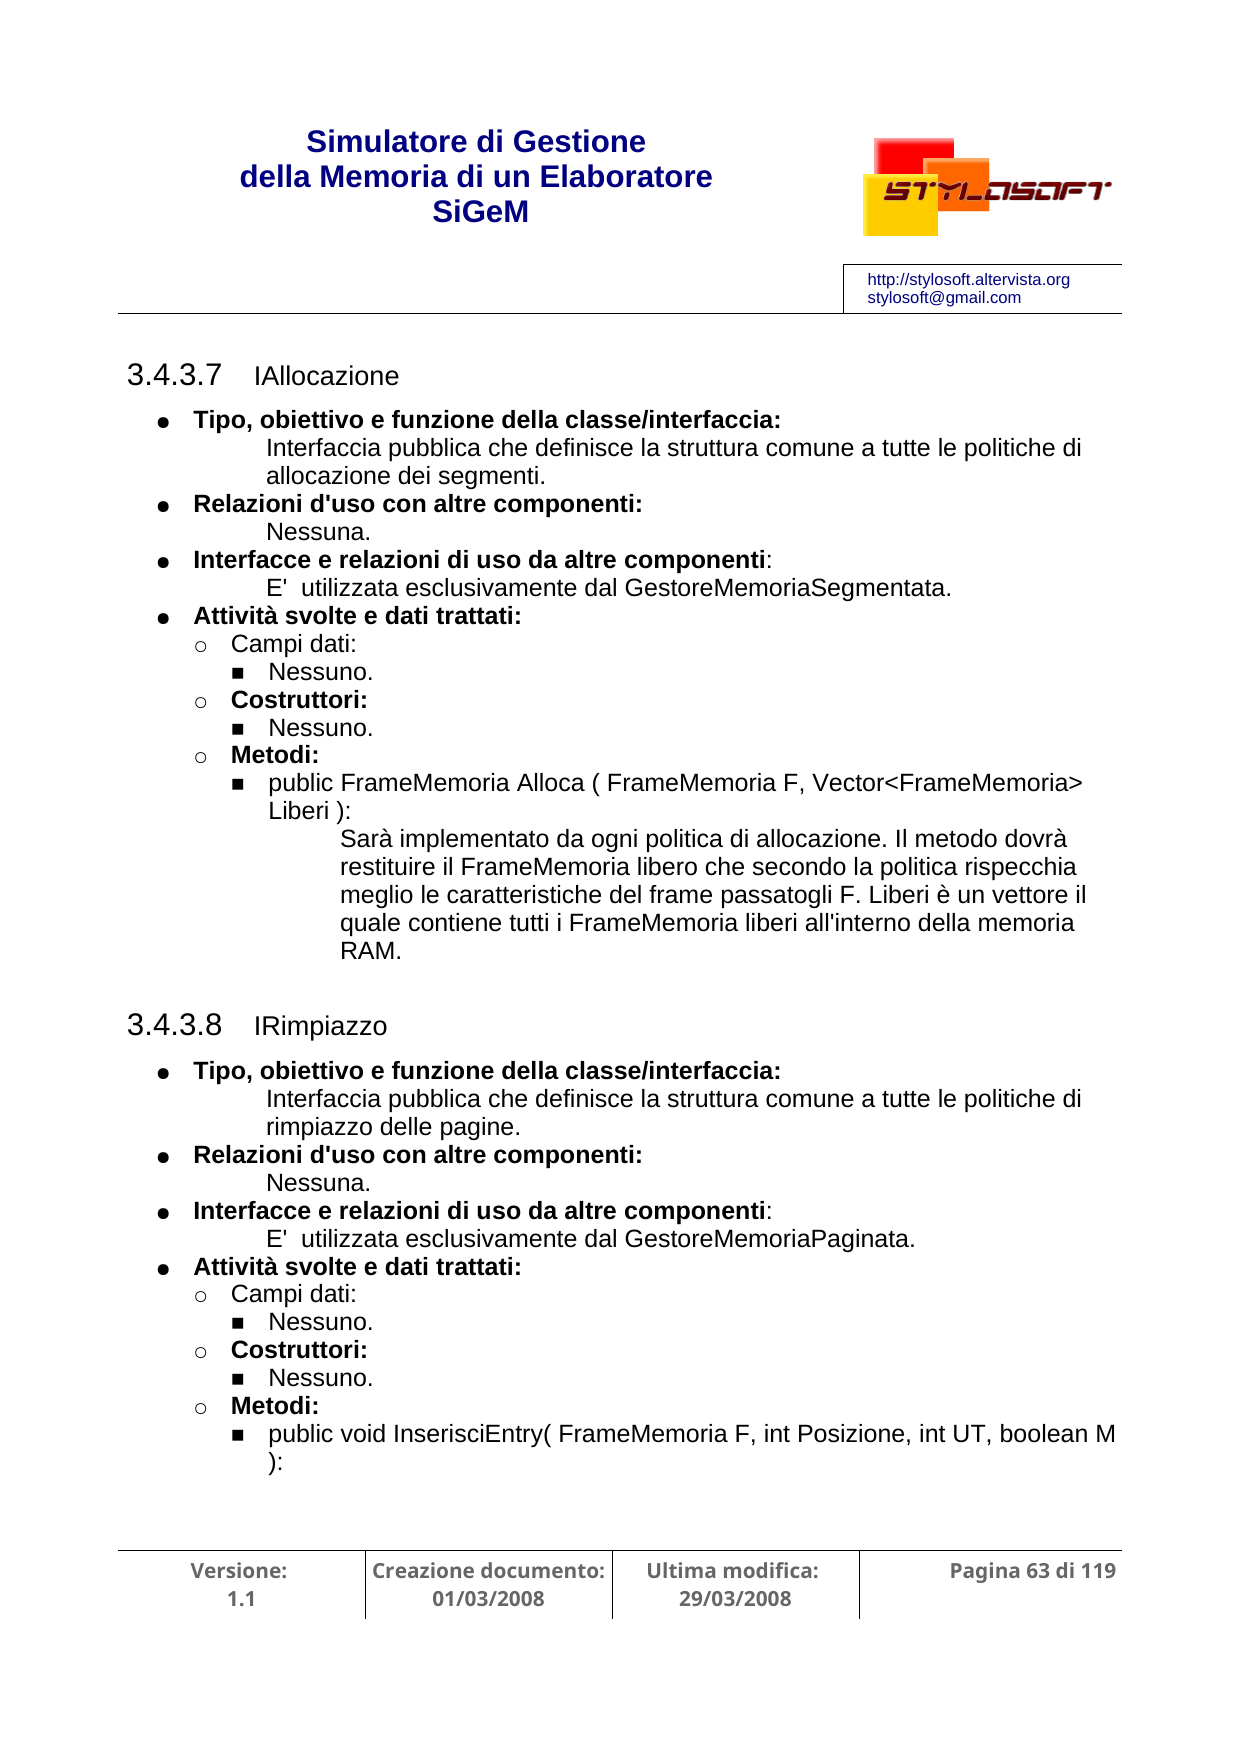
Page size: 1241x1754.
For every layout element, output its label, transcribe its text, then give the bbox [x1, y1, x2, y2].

list public void InserisciEntry( FrameMemoria F, int Posizione, int UT, boolean M ): [231, 1420, 1122, 1476]
list Tipo, obiettivo e funzione della classe/interfaccia: Interfaccia pubblica che definisce la struttura comune a tutte le politiche di allocazione dei segmenti. [156, 406, 1122, 490]
list public FrameMemoria Alloca ( FrameMemoria F, Vector<FrameMemoria> Liberi ): Sarà implementato da ogni politica di allocazione. Il metodo dovrà restituire il FrameMemoria libero che secondo la politica rispecchia meglio le caratteristiche del frame passatogli F. Liberi è un vettore il quale contiene tutti i FrameMemoria liberi all'interno della memoria RAM. [231, 769, 1122, 964]
list Nessuno. [231, 1364, 1122, 1392]
list Costruttori: [193, 1336, 1122, 1364]
list Interfacce e relazioni di uso da altre componenti: E' utilizzata esclusivamente dal GestoreMemoriaSegmentata. [156, 546, 1122, 602]
list Relazioni d'uso con altre componenti: Nessuna. [156, 1141, 1122, 1197]
list Campi dati: [193, 1280, 1122, 1308]
list Nessuno. [231, 1308, 1122, 1336]
picture [848, 123, 1117, 247]
list Costruttori: [193, 685, 1122, 713]
subtitle IAllocazione [118, 357, 1122, 391]
subtitle IRimpiazzo [118, 1007, 1122, 1042]
list Interfacce e relazioni di uso da altre componenti: E' utilizzata esclusivamente dal GestoreMemoriaPaginata. [156, 1197, 1122, 1252]
list Attività svolte e dati trattati: [156, 602, 1122, 629]
list Nessuno. [231, 713, 1122, 741]
list Attività svolte e dati trattati: [156, 1252, 1122, 1280]
list Campi dati: [193, 629, 1122, 657]
list Nessuno. [231, 657, 1122, 685]
list Tipo, obiettivo e funzione della classe/interfaccia: Interfaccia pubblica che definisce la struttura comune a tutte le politiche di rimpiazzo delle pagine. [156, 1057, 1122, 1141]
list Metodi: [193, 741, 1122, 769]
list Metodi: [193, 1392, 1122, 1420]
list Relazioni d'uso con altre componenti: Nessuna. [156, 490, 1122, 546]
